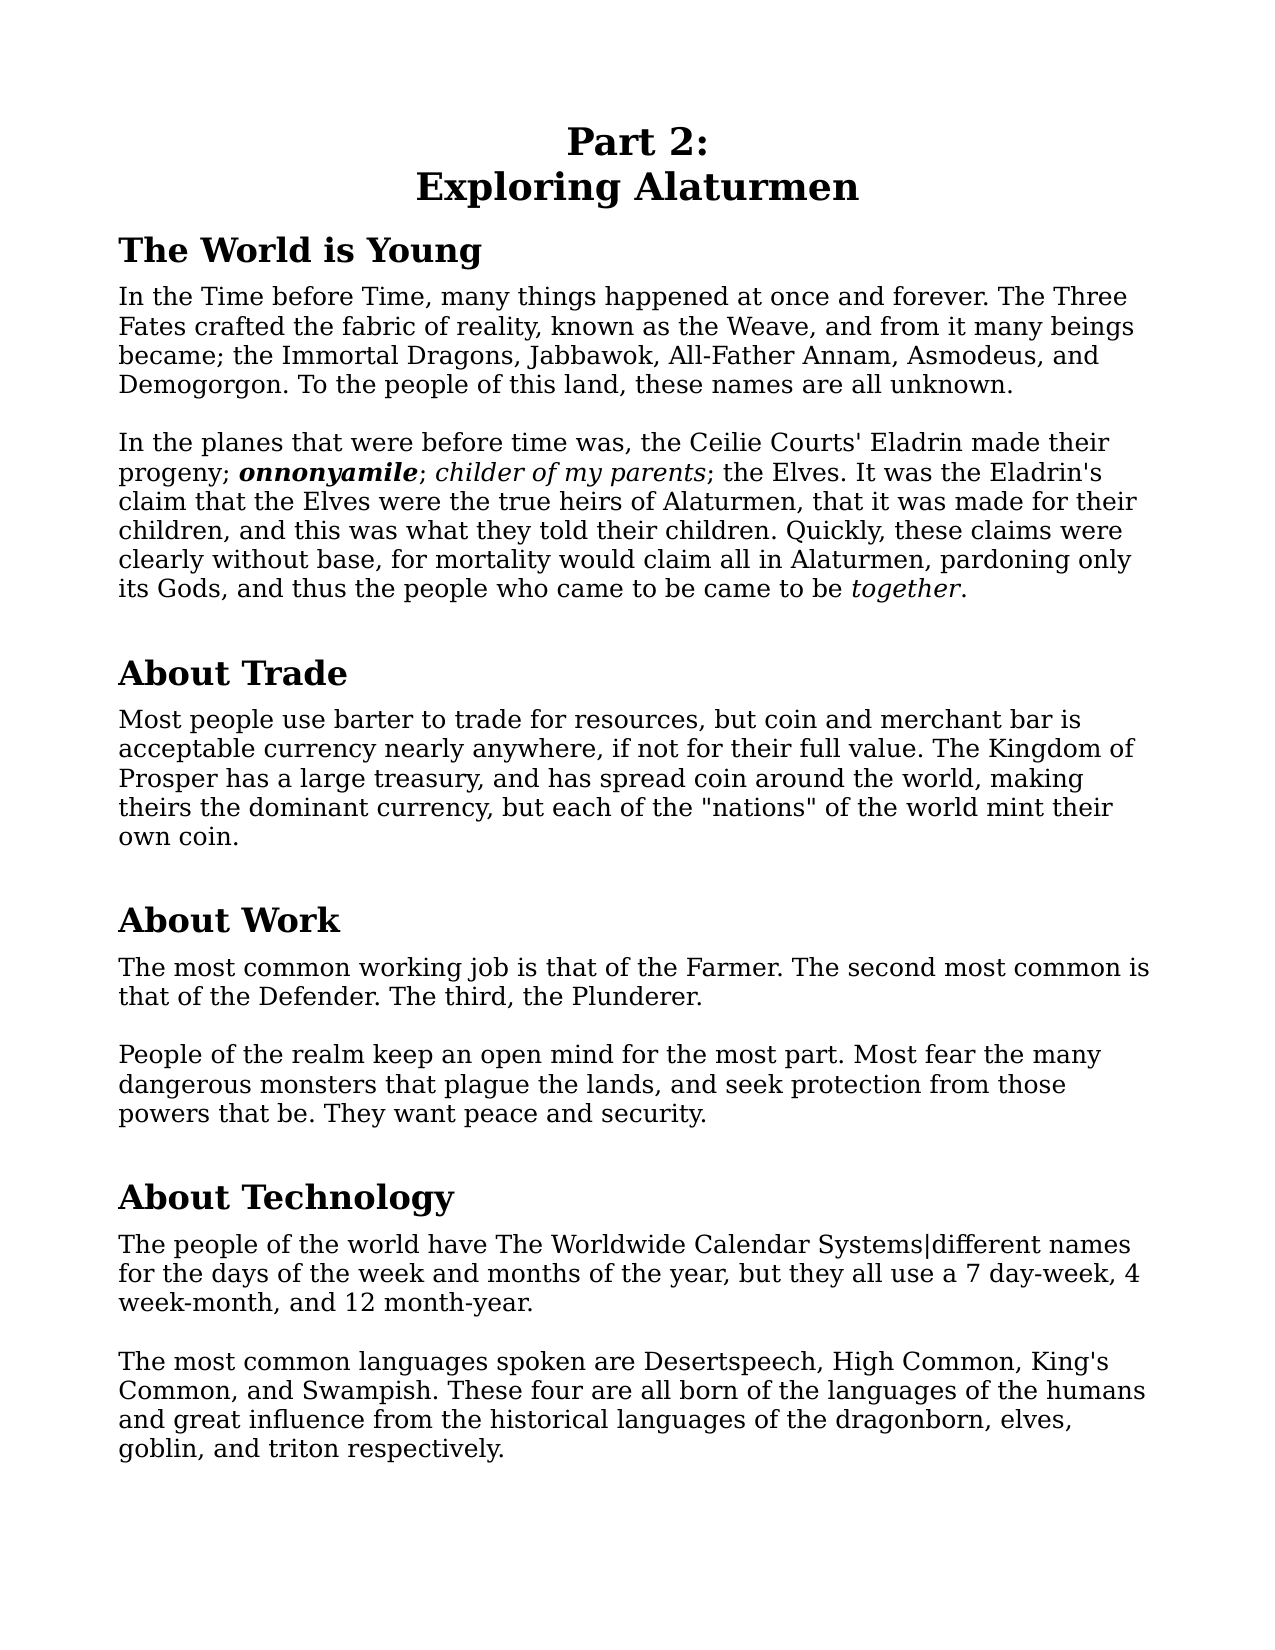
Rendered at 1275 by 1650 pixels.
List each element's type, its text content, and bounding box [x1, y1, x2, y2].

text In the planes that were before time was, the Ceilie Courts' Eladrin made their progeny; onnonyamile; childer of my parents; the Elves. It was the Eladrin's claim that the Elves were the true heirs of Alaturmen, that it was made for their children, and this was what they told their children. Quickly, these claims were clearly without base, for mortality would claim all in Alaturmen, pardoning only its Gods, and thus the people who came to be came to be together. [118, 428, 1157, 603]
text The people of the world have The Worldwide Calendar Systems|different names for the days of the week and months of the year, but they all use a 7 day-week, 4 week-month, and 12 month-year. [118, 1230, 1157, 1317]
subtitle Part 2: [118, 119, 1157, 164]
text In the Time before Time, many things happened at once and forever. The Three Fates crafted the fabric of reality, known as the Weave, and from it many beings became; the Immortal Dragons, Jabbawok, All-Father Annam, Asmodeus, and Demogorgon. To the people of this land, these names are all unknown. [118, 282, 1157, 399]
text Most people use barter to trade for resources, but coin and merchant bar is acceptable currency nearly anywhere, if not for their full value. The Kingdom of Prosper has a large treasury, and has spread coin around the world, making theirs the dominant currency, but each of the "nations" of the world mint their own coin. [118, 705, 1157, 851]
text People of the realm keep an open mind for the most part. Most fear the many dangerous monsters that plague the lands, and seek protection from those powers that be. They want peace and security. [118, 1041, 1157, 1128]
text The most common languages spoken are Desertspeech, High Common, King's Common, and Swampish. These four are all born of the languages of the humans and great influence from the historical languages of the dragonborn, elves, goblin, and triton respectively. [118, 1347, 1157, 1463]
subtitle About Work [118, 901, 1157, 941]
subtitle About Technology [118, 1178, 1157, 1217]
text The most common working job is that of the Farmer. The second most common is that of the Defender. The third, the Plunderer. [118, 953, 1157, 1011]
subtitle Exploring Alaturmen [118, 165, 1157, 210]
subtitle The World is Young [118, 231, 1157, 270]
subtitle About Trade [118, 653, 1157, 693]
